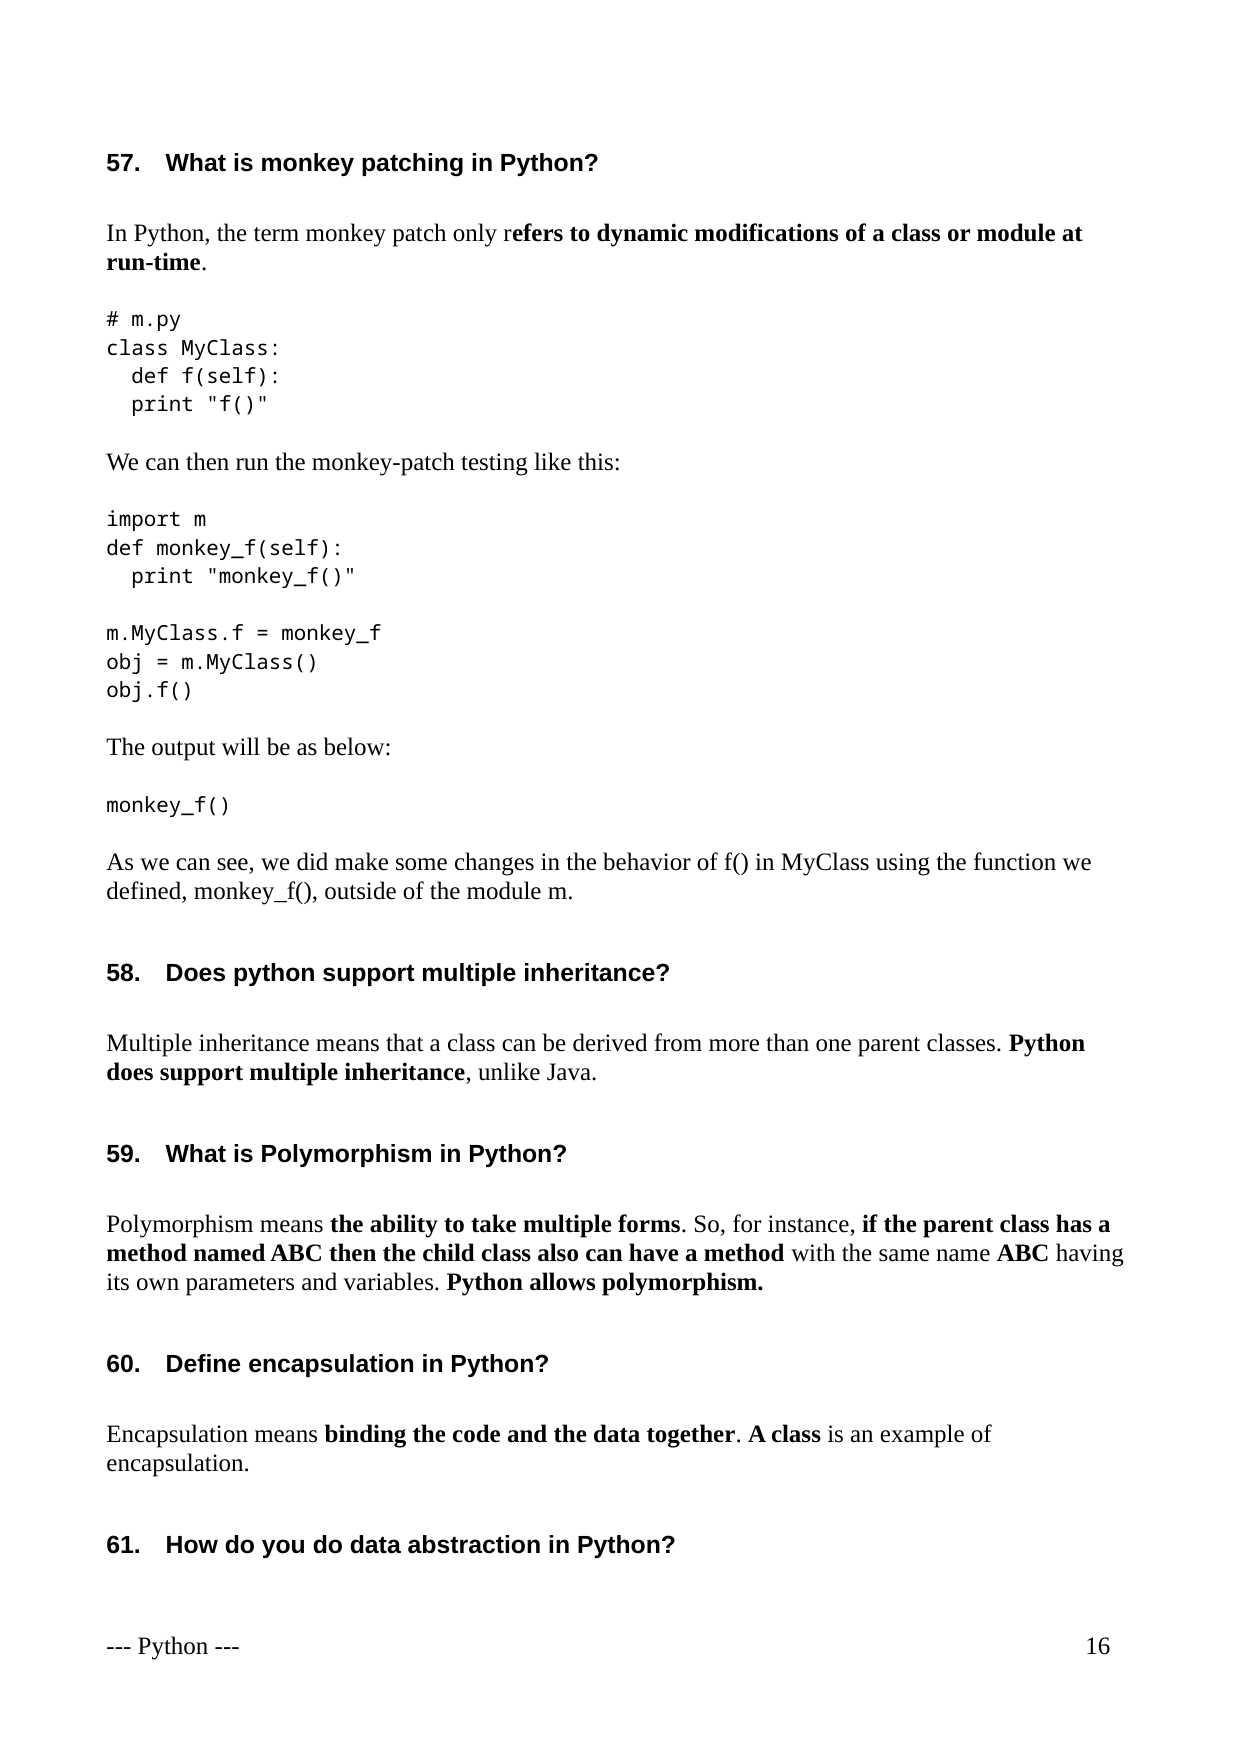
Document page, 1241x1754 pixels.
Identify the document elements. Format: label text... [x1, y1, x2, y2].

text Encapsulation means binding the code and the data together. A class is an example of encapsulation. [106, 1419, 1134, 1476]
text m.MyClass.f = monkey_f [106, 618, 1134, 647]
text print "monkey_f()" [106, 561, 1134, 589]
subtitle Define encapsulation in Python? [106, 1349, 1134, 1378]
text def f(self): [106, 361, 1134, 389]
subtitle Does python support multiple inheritance? [106, 958, 1134, 987]
text obj = m.MyClass() [106, 647, 1134, 675]
text Polymorphism means the ability to take multiple forms. So, for instance, if the parent class has a method named ABC then the child class also can have a method with the same name ABC having its own parameters and variables. Python allows polymorphism. [106, 1209, 1134, 1295]
text monkey_f() [106, 790, 1134, 818]
text # m.py [106, 304, 1134, 333]
text import m [106, 504, 1134, 533]
subtitle What is Polymorphism in Python? [106, 1139, 1134, 1168]
text def monkey_f(self): [106, 533, 1134, 561]
text Multiple inheritance means that a class can be derived from more than one parent classes. Python does support multiple inheritance, unlike Java. [106, 1028, 1134, 1086]
text We can then run the monkey-patch testing like this: [106, 447, 1134, 476]
subtitle How do you do data abstraction in Python? [106, 1530, 1134, 1559]
text class MyClass: [106, 333, 1134, 361]
text The output will be as below: [106, 732, 1134, 761]
text print "f()" [106, 389, 1134, 418]
text As we can see, we did make some changes in the behavior of f() in MyClass using the function we defined, monkey_f(), outside of the module m. [106, 847, 1134, 904]
subtitle What is monkey patching in Python? [106, 148, 1134, 177]
text obj.f() [106, 675, 1134, 704]
text In Python, the term monkey patch only refers to dynamic modifications of a class or module at run-time. [106, 218, 1134, 276]
